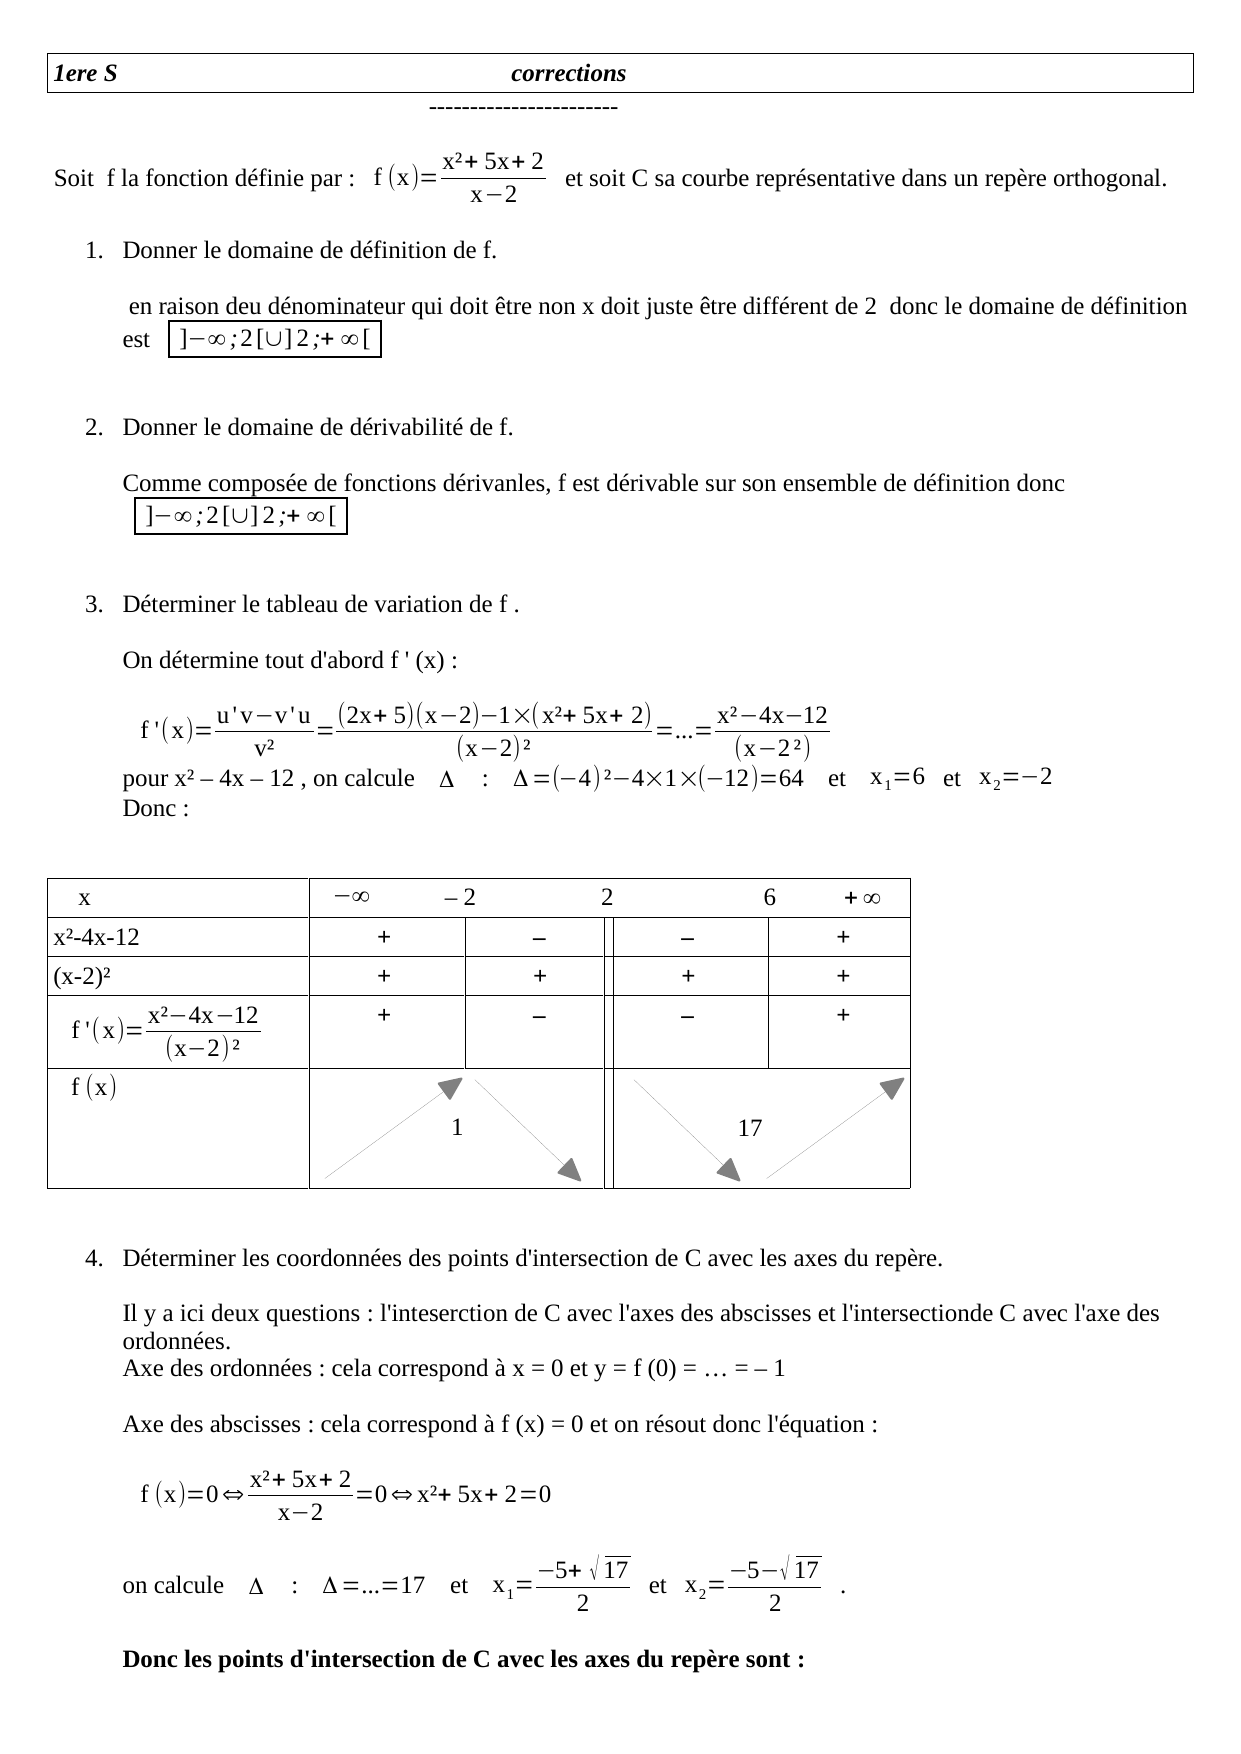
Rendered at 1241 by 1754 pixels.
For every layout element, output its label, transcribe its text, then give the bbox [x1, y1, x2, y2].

list on calcule : et et. [85, 1554, 1193, 1617]
list Donner le domaine de définition de f. [85, 236, 1193, 264]
list Donner le domaine de dérivabilité de f. [85, 413, 1193, 441]
table_cell [605, 918, 613, 956]
list Donc : [85, 794, 1193, 822]
table_header x [48, 879, 308, 917]
table_cell [310, 1069, 603, 1188]
list Donc les points d'intersection de C avec les axes du repère sont : [85, 1645, 1193, 1672]
table_cell + [310, 996, 464, 1068]
table_cell [48, 1069, 308, 1188]
table_cell + [310, 918, 464, 956]
list Axe des abscisses : cela correspond à f (x) = 0 et on résout donc l'équation : [85, 1410, 1193, 1438]
table_cell + [769, 918, 910, 956]
table_cell (x-2)² [48, 957, 308, 995]
table_header – 2 2 6 [310, 879, 910, 917]
list Déterminer le tableau de variation de f . [85, 591, 1193, 618]
text ----------------------- [47, 93, 1193, 120]
table_cell [605, 1069, 613, 1188]
table_cell 17 [614, 1069, 910, 1188]
table_cell x²-4x-12 [48, 918, 308, 956]
table_cell [605, 957, 613, 995]
table_header 1ere S corrections [48, 54, 1193, 92]
table_cell – [466, 918, 603, 956]
table_cell + [769, 996, 910, 1068]
table_cell + [466, 957, 603, 995]
list Déterminer les coordonnées des points d'intersection de C avec les axes du repère. [85, 1244, 1193, 1271]
table_cell [48, 996, 308, 1068]
table_cell – [614, 996, 768, 1068]
table_cell – [614, 918, 768, 956]
list Il y a ici deux questions : l'inteserction de C avec l'axes des abscisses et l'intersectionde C avec l'axe des ordonnées. [85, 1299, 1193, 1354]
list On détermine tout d'abord f ' (x) : [85, 646, 1193, 674]
table_cell + [614, 957, 768, 995]
table_cell + [769, 957, 910, 995]
list Axe des ordonnées : cela correspond à x = 0 et y = f (0) = … = – 1 [85, 1354, 1193, 1382]
table_cell + [310, 957, 464, 995]
list en raison deu dénominateur qui doit être non x doit juste être différent de 2 donc le domaine de définition est [85, 292, 1193, 358]
table_cell [605, 996, 613, 1068]
text Soit f la fonction définie par :et soit C sa courbe représentative dans un repère orthogonal. [47, 148, 1193, 209]
table_cell – [466, 996, 603, 1068]
list pour x² – 4x – 12 , on calcule : et et [85, 762, 1193, 794]
list Comme composée de fonctions dérivanles, f est dérivable sur son ensemble de définition donc [85, 469, 1193, 535]
